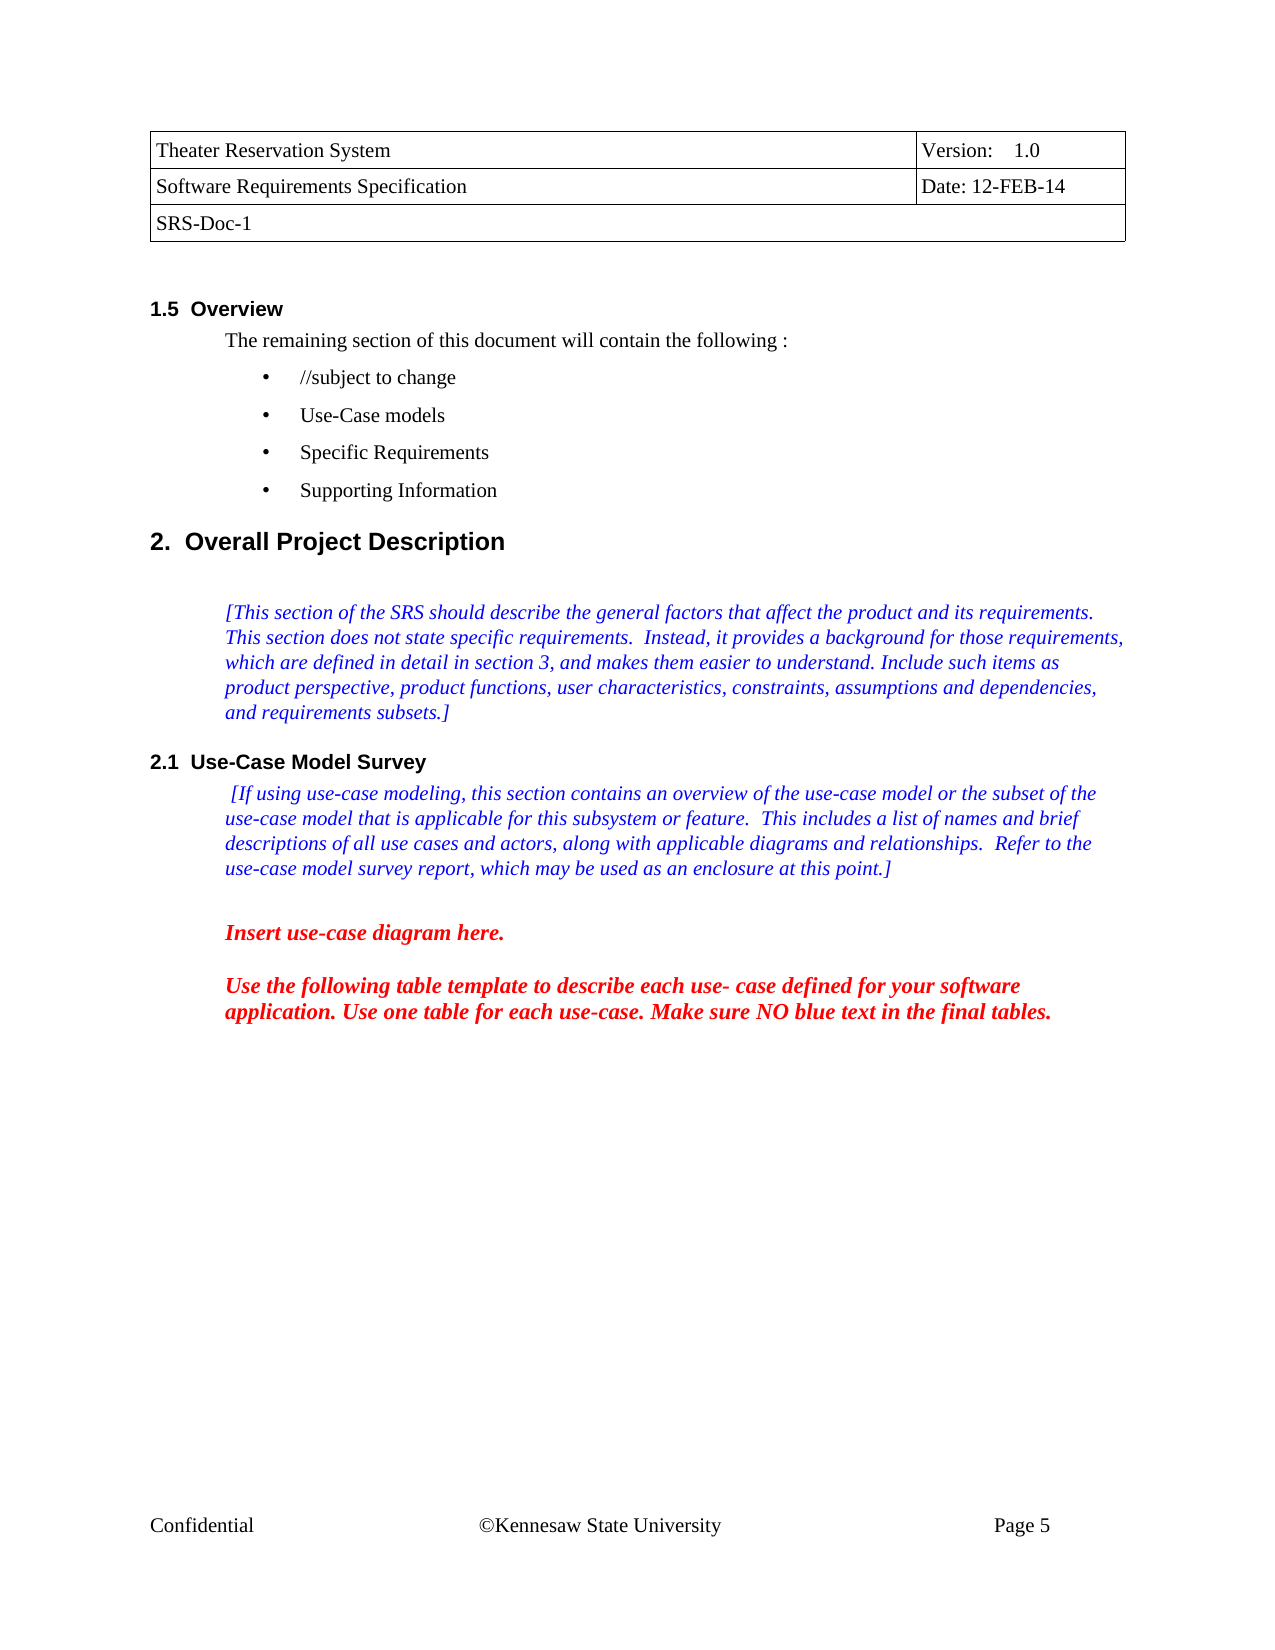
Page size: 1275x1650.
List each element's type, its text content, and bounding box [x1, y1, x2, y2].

text Use the following table template to describe each use- case defined for your software application. Use one table for each use-case. Make sure NO blue text in the final tables. [225, 972, 1125, 1024]
subtitle 1.5 Overview [150, 295, 1125, 320]
list //subject to change [262, 364, 1125, 389]
list Specific Requirements [262, 439, 1125, 464]
text Insert use-case diagram here. [150, 919, 1125, 946]
list Use-Case models [262, 402, 1125, 427]
subtitle 2. Overall Project Description [150, 527, 1125, 555]
text The remaining section of this document will contain the following : [225, 327, 1125, 352]
list Supporting Information [262, 477, 1125, 502]
text [If using use-case modeling, this section contains an overview of the use-case model or the subset of the use-case model that is applicable for this subsystem or feature. This includes a list of names and brief descriptions of all use cases and actors, along with applicable diagrams and relationships. Refer to the use-case model survey report, which may be used as an enclosure at this point.] [225, 780, 1125, 880]
subtitle 2.1 Use-Case Model Survey [150, 749, 1125, 774]
text [This section of the SRS should describe the general factors that affect the product and its requirements. This section does not state specific requirements. Instead, it provides a background for those requirements, which are defined in detail in section 3, and makes them easier to understand. Include such items as product perspective, product functions, user characteristics, constraints, assumptions and dependencies, and requirements subsets.] [225, 599, 1125, 724]
